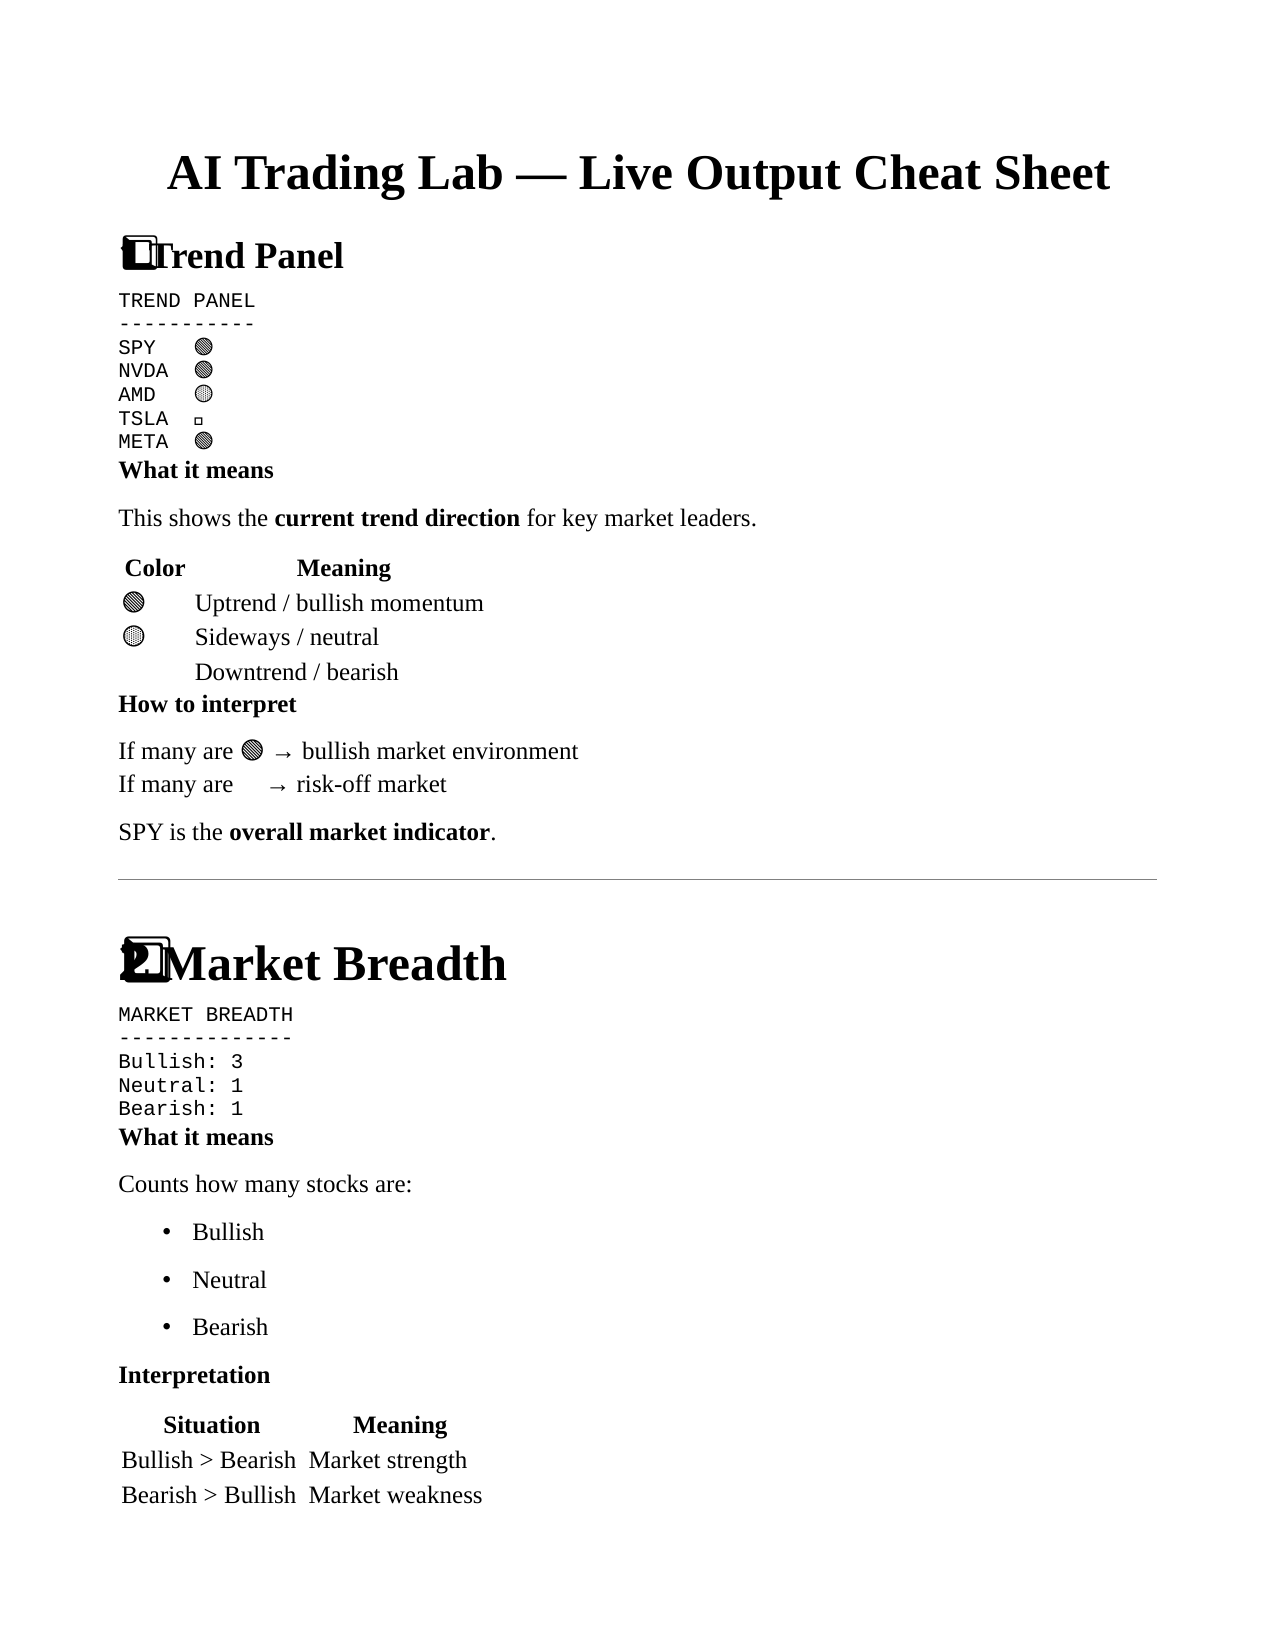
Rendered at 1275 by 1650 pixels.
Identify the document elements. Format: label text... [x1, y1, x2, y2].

text If many are 🟢 → bullish market environment If many are 🔴 → risk-off market [118, 736, 1157, 798]
text How to interpret [118, 689, 1157, 717]
table_cell Market weakness [305, 1477, 494, 1511]
subtitle 2️⃣ Market Breadth [118, 934, 1157, 991]
list Bullish [162, 1217, 1157, 1246]
table_cell 🔴 [118, 654, 192, 689]
list Bearish [162, 1312, 1157, 1341]
text NVDA 🟢 [118, 361, 1157, 384]
table_cell Sideways / neutral [192, 620, 496, 654]
subtitle 1️⃣ Trend Panel [118, 234, 1157, 277]
table_header Situation [118, 1408, 305, 1442]
table_cell Bearish > Bullish [118, 1477, 305, 1511]
text This shows the current trend direction for key market leaders. [118, 503, 1157, 531]
table_cell Bullish > Bearish [118, 1442, 305, 1477]
text Bearish: 1 [118, 1098, 1157, 1122]
table_header Color [118, 550, 192, 585]
text SPY 🟢 [118, 337, 1157, 361]
text What it means [118, 455, 1157, 484]
text TREND PANEL [118, 289, 1157, 313]
list Neutral [162, 1265, 1157, 1293]
text Neutral: 1 [118, 1075, 1157, 1098]
table_header Meaning [305, 1408, 494, 1442]
table_cell Downtrend / bearish [192, 654, 496, 689]
text META 🟢 [118, 431, 1157, 455]
text MARKET BREADTH [118, 1004, 1157, 1027]
text SPY is the overall market indicator. [118, 817, 1157, 846]
table_cell 🟡 [118, 620, 192, 654]
table_header Meaning [192, 550, 496, 585]
text TSLA 🔴 [118, 408, 1157, 431]
table_cell Market strength [305, 1442, 494, 1477]
subtitle 🧠 AI Trading Lab — Live Output Cheat Sheet [118, 143, 1157, 201]
table_cell 🟢 [118, 585, 192, 619]
text Interpretation [118, 1360, 1157, 1389]
text What it means [118, 1122, 1157, 1151]
text ----------- [118, 313, 1157, 337]
text Bullish: 3 [118, 1051, 1157, 1075]
text AMD 🟡 [118, 384, 1157, 408]
text -------------- [118, 1027, 1157, 1051]
text Counts how many stocks are: [118, 1169, 1157, 1198]
table_cell Uptrend / bullish momentum [192, 585, 496, 619]
